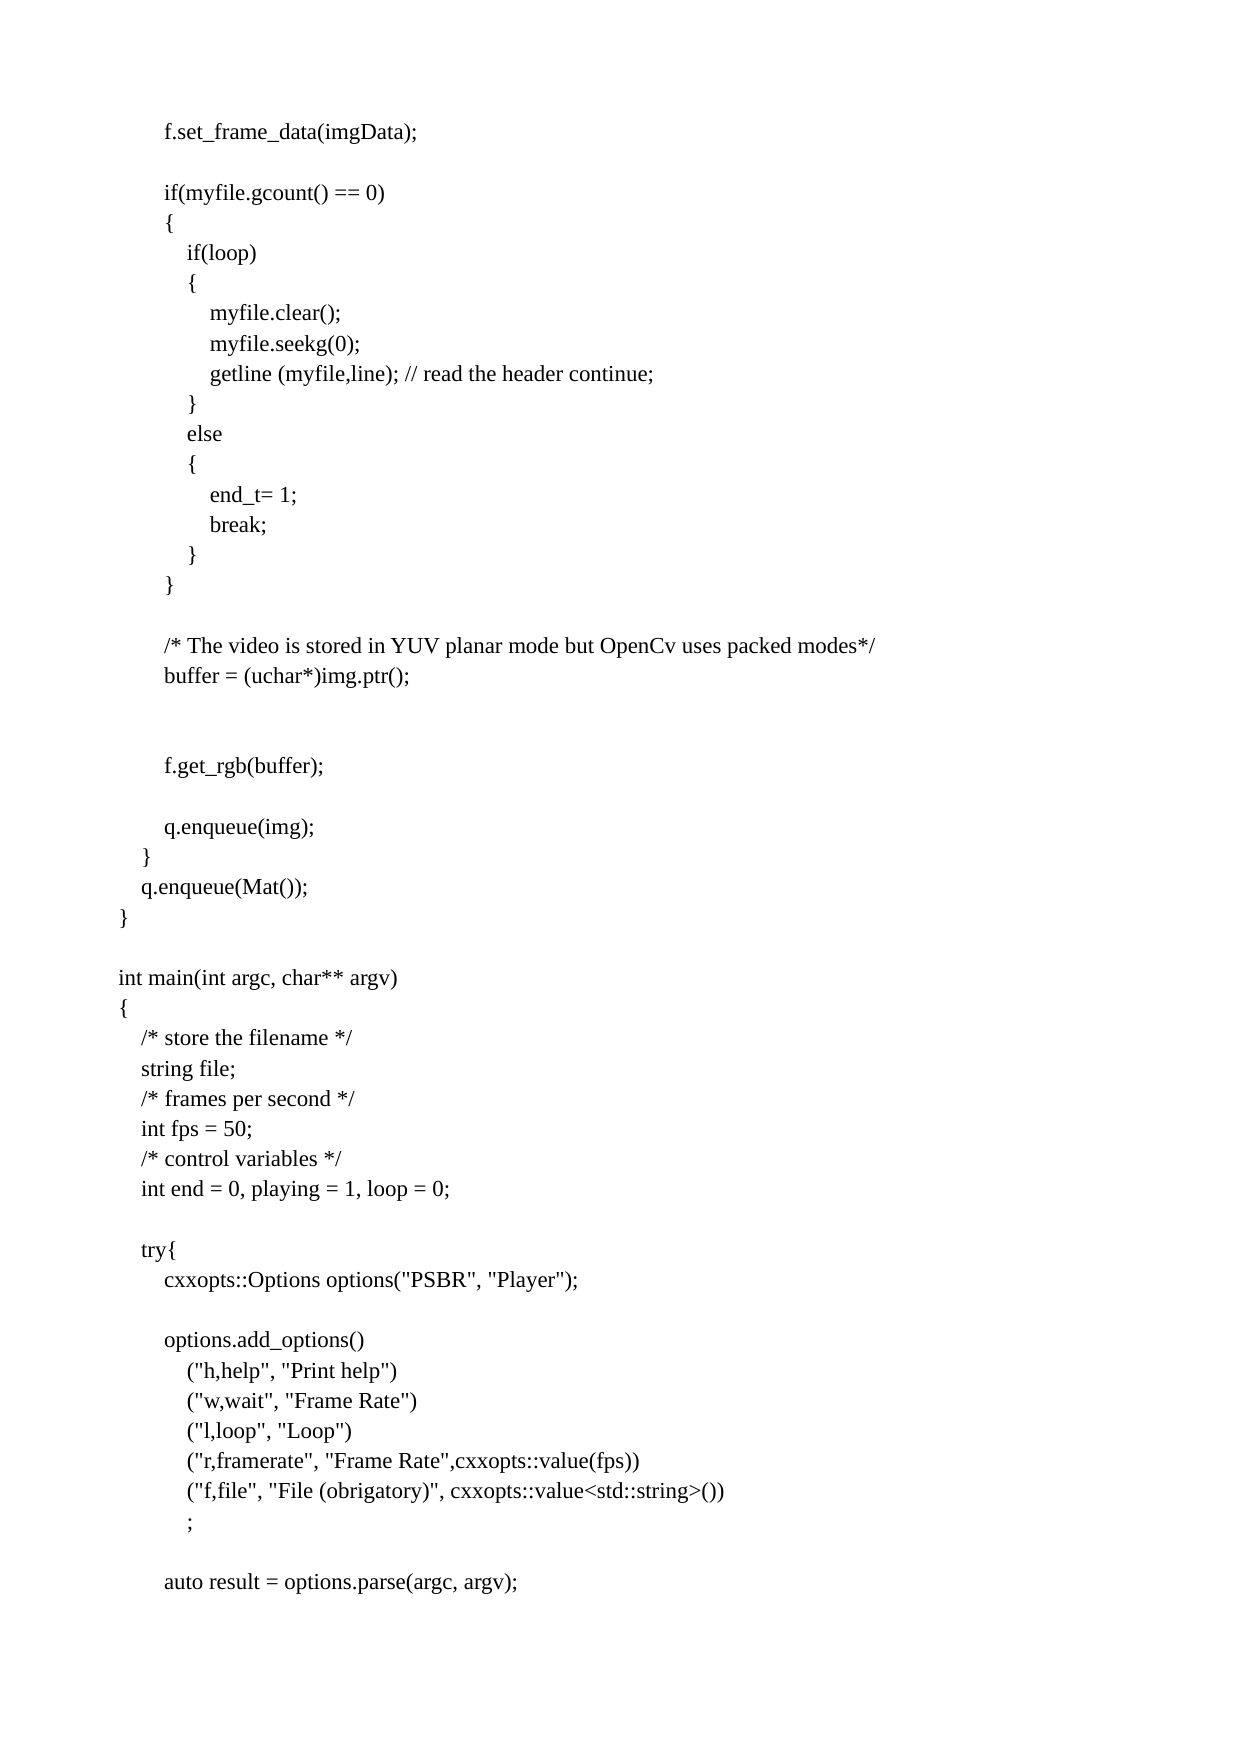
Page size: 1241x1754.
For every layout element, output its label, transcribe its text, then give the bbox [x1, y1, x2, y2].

text } [118, 390, 1122, 416]
text ("l,loop", "Loop") [118, 1417, 1122, 1443]
text ("r,framerate", "Frame Rate",cxxopts::value(fps)) [118, 1447, 1122, 1474]
text } [118, 541, 1122, 567]
text ("h,help", "Print help") [118, 1357, 1122, 1383]
text int main(int argc, char** argv) [118, 964, 1122, 990]
text break; [118, 511, 1122, 537]
text ; [118, 1508, 1122, 1534]
text f.set_frame_data(imgData); [118, 118, 1122, 144]
text { [118, 450, 1122, 477]
text string file; [118, 1054, 1122, 1081]
text int end = 0, playing = 1, loop = 0; [118, 1175, 1122, 1202]
text /* frames per second */ [118, 1085, 1122, 1111]
text myfile.seekg(0); [118, 329, 1122, 356]
text if(loop) [118, 239, 1122, 265]
text ("w,wait", "Frame Rate") [118, 1387, 1122, 1413]
text int fps = 50; [118, 1115, 1122, 1141]
text } [118, 843, 1122, 869]
text f.get_rgb(buffer); [118, 752, 1122, 779]
text { [118, 269, 1122, 296]
text end_t= 1; [118, 481, 1122, 507]
text } [118, 903, 1122, 930]
text { [118, 994, 1122, 1021]
text else [118, 420, 1122, 447]
text buffer = (uchar*)img.ptr(); [118, 662, 1122, 688]
text q.enqueue(img); [118, 813, 1122, 839]
text auto result = options.parse(argc, argv); [118, 1568, 1122, 1594]
text myfile.clear(); [118, 299, 1122, 326]
text try{ [118, 1236, 1122, 1262]
text { [118, 209, 1122, 235]
text q.enqueue(Mat()); [118, 873, 1122, 900]
text options.add_options() [118, 1326, 1122, 1353]
text /* control variables */ [118, 1145, 1122, 1172]
text cxxopts::Options options("PSBR", "Player"); [118, 1266, 1122, 1292]
text ("f,file", "File (obrigatory)", cxxopts::value<std::string>()) [118, 1477, 1122, 1504]
text /* The video is stored in YUV planar mode but OpenCv uses packed modes*/ [118, 632, 1122, 658]
text if(myfile.gcount() == 0) [118, 178, 1122, 205]
text /* store the filename */ [118, 1024, 1122, 1051]
text getline (myfile,line); // read the header continue; [118, 360, 1122, 386]
text } [118, 571, 1122, 598]
